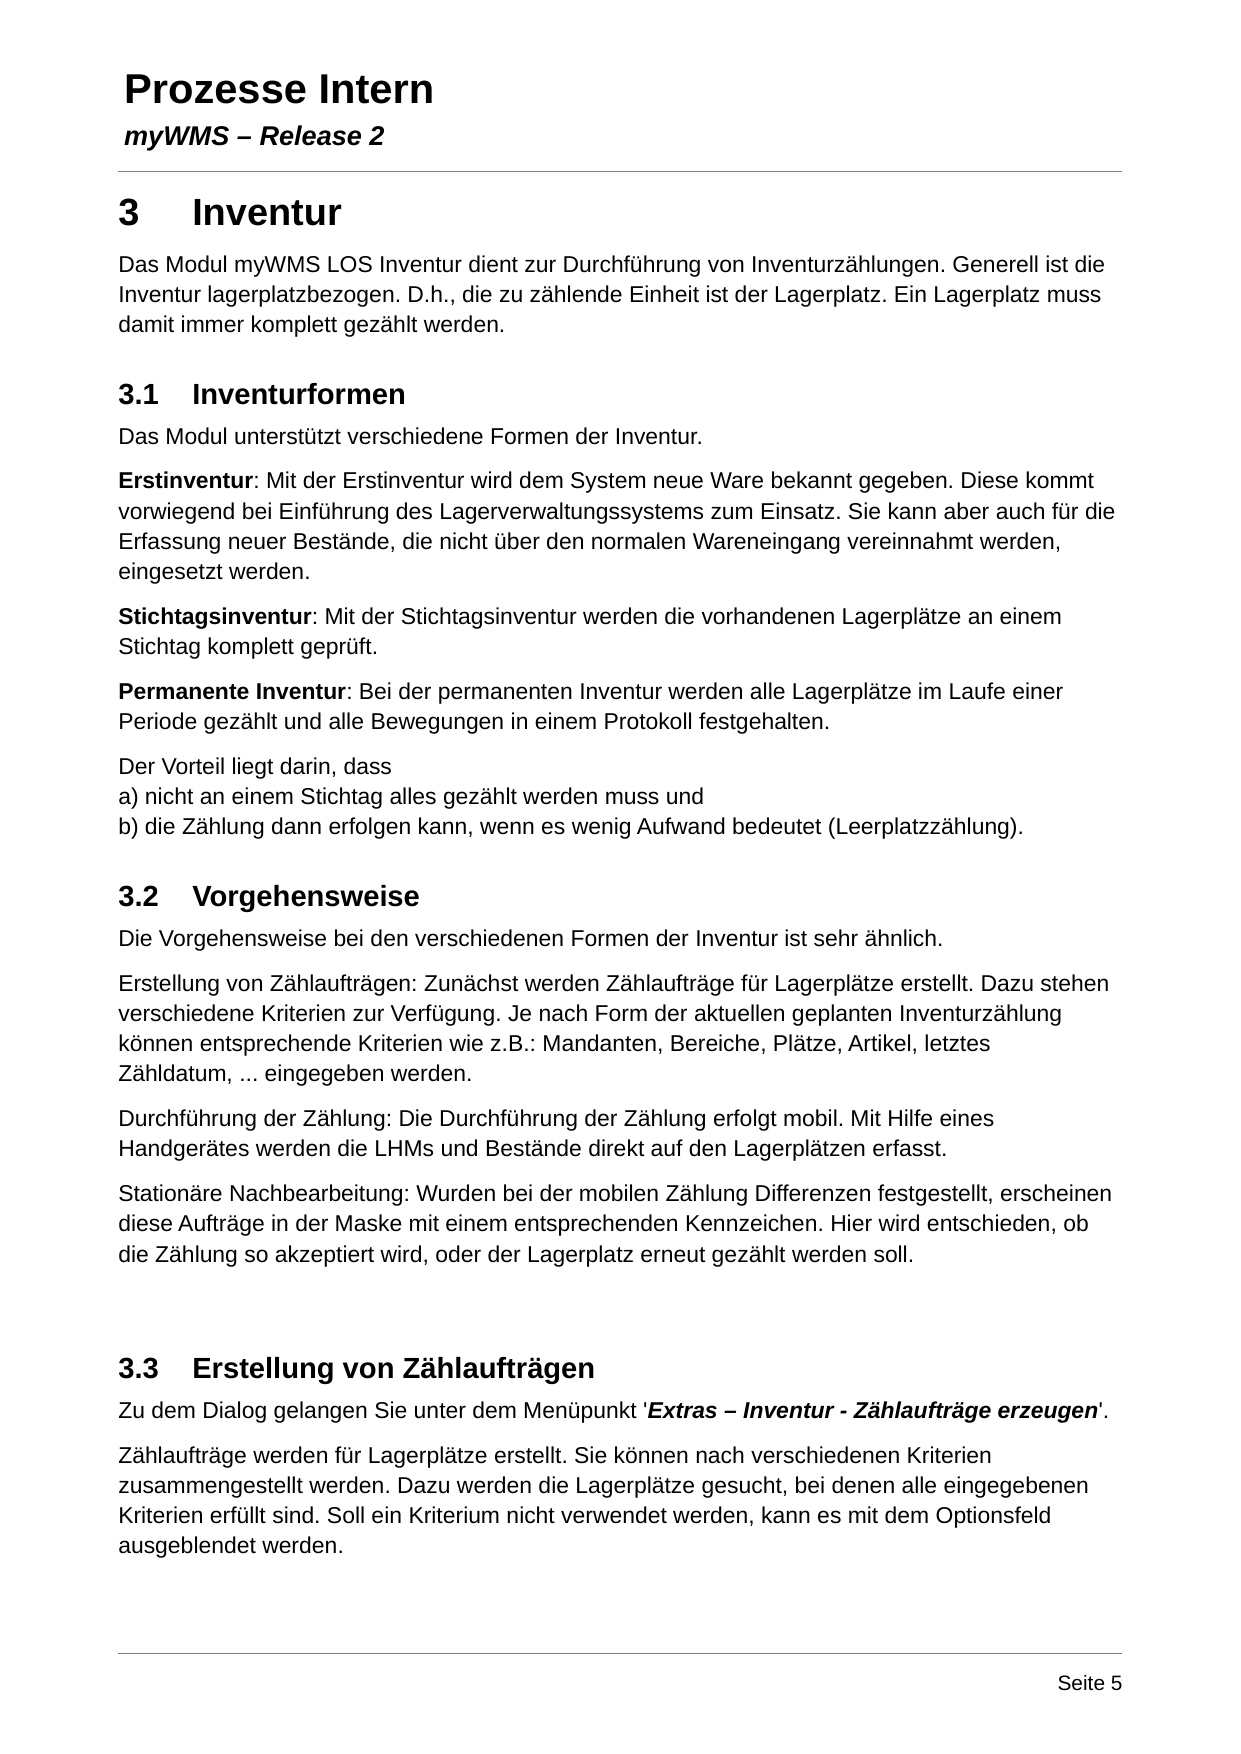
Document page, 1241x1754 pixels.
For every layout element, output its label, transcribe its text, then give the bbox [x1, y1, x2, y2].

text Erstellung von Zählaufträgen: Zunächst werden Zählaufträge für Lagerplätze erstellt. Dazu stehen verschiedene Kriterien zur Verfügung. Je nach Form der aktuellen geplanten Inventurzählung können entsprechende Kriterien wie z.B.: Mandanten, Bereiche, Plätze, Artikel, letztes Zähldatum, ... eingegeben werden. [118, 970, 1122, 1087]
text Der Vorteil liegt darin, dass a) nicht an einem Stichtag alles gezählt werden muss und b) die Zählung dann erfolgen kann, wenn es wenig Aufwand bedeutet (Leerplatzzählung). [118, 753, 1122, 840]
text Durchführung der Zählung: Die Durchführung der Zählung erfolgt mobil. Mit Hilfe eines Handgerätes werden die LHMs und Bestände direkt auf den Lagerplätzen erfasst. [118, 1105, 1122, 1162]
text Stationäre Nachbearbeitung: Wurden bei der mobilen Zählung Differenzen festgestellt, erscheinen diese Aufträge in der Maske mit einem entsprechenden Kennzeichen. Hier wird entschieden, ob die Zählung so akzeptiert wird, oder der Lagerplatz erneut gezählt werden soll. [118, 1180, 1122, 1267]
text Erstinventur: Mit der Erstinventur wird dem System neue Ware bekannt gegeben. Diese kommt vorwiegend bei Einführung des Lagerverwaltungssystems zum Einsatz. Sie kann aber auch für die Erfassung neuer Bestände, die nicht über den normalen Wareneingang vereinnahmt werden, eingesetzt werden. [118, 467, 1122, 584]
subtitle Inventurformen [118, 377, 1122, 410]
text Zählaufträge werden für Lagerplätze erstellt. Sie können nach verschiedenen Kriterien zusammengestellt werden. Dazu werden die Lagerplätze gesucht, bei denen alle eingegebenen Kriterien erfüllt sind. Soll ein Kriterium nicht verwendet werden, kann es mit dem Optionsfeld ausgeblendet werden. [118, 1442, 1122, 1559]
text Das Modul unterstützt verschiedene Formen der Inventur. [118, 423, 1122, 449]
text Stichtagsinventur: Mit der Stichtagsinventur werden die vorhandenen Lagerplätze an einem Stichtag komplett geprüft. [118, 603, 1122, 659]
text Das Modul myWMS LOS Inventur dient zur Durchführung von Inventurzählungen. Generell ist die Inventur lagerplatzbezogen. D.h., die zu zählende Einheit ist der Lagerplatz. Ein Lagerplatz muss damit immer komplett gezählt werden. [118, 251, 1122, 337]
text Die Vorgehensweise bei den verschiedenen Formen der Inventur ist sehr ähnlich. [118, 925, 1122, 951]
text Permanente Inventur: Bei der permanenten Inventur werden alle Lagerplätze im Laufe einer Periode gezählt und alle Bewegungen in einem Protokoll festgehalten. [118, 678, 1122, 734]
subtitle Vorgehensweise [118, 879, 1122, 912]
subtitle Erstellung von Zählaufträgen [118, 1351, 1122, 1384]
subtitle Inventur [118, 189, 1122, 233]
text Zu dem Dialog gelangen Sie unter dem Menüpunkt 'Extras – Inventur - Zählaufträge erzeugen'. [118, 1397, 1122, 1423]
